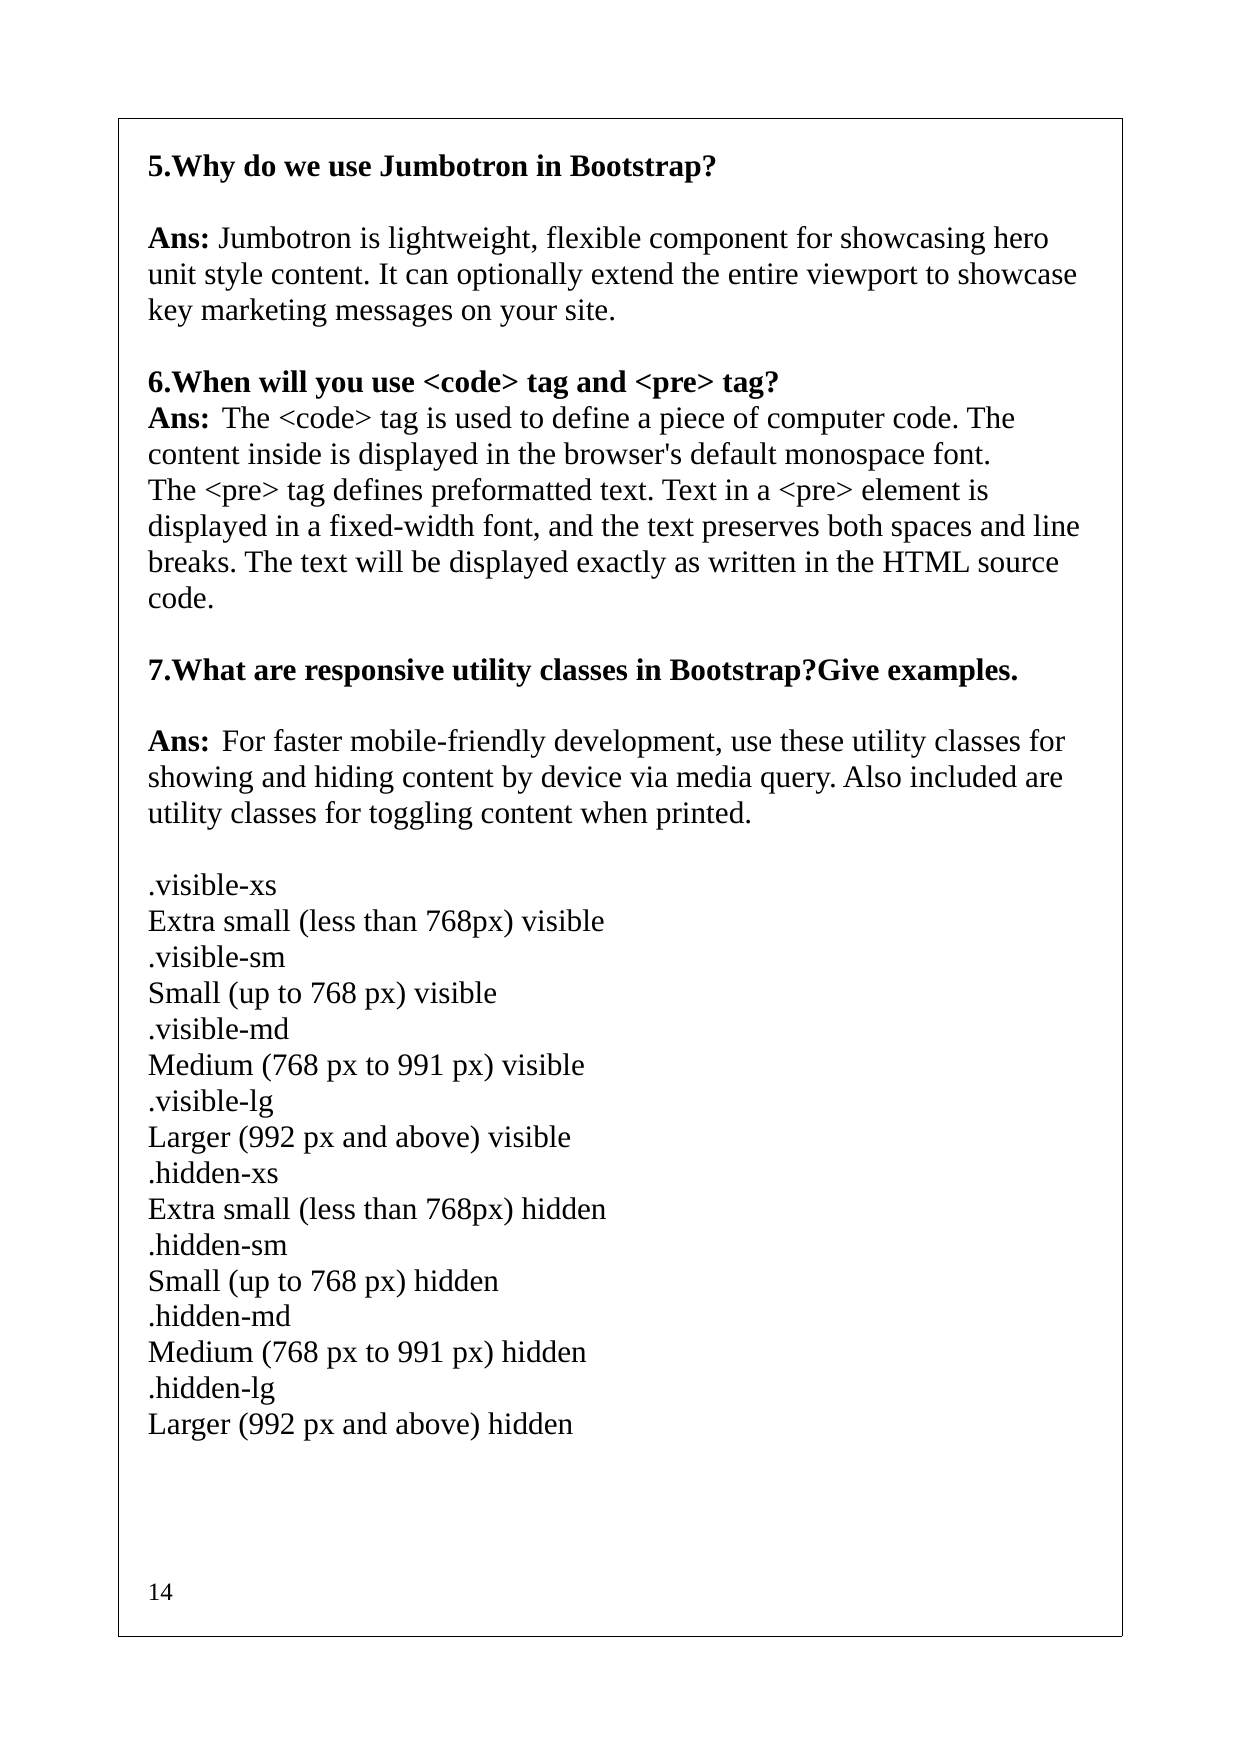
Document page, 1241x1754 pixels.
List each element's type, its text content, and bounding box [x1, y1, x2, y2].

text Ans: Jumbotron is lightweight, flexible component for showcasing hero unit style content. It can optionally extend the entire viewport to showcase key marketing messages on your site. [148, 219, 1092, 327]
text .visible-xs [148, 866, 1092, 902]
text Medium (768 px to 991 px) hidden [148, 1334, 1092, 1369]
text .visible-sm [148, 938, 1092, 974]
text .visible-lg [148, 1082, 1092, 1118]
text 7.What are responsive utility classes in Bootstrap?Give examples. [148, 651, 1092, 687]
text Extra small (less than 768px) visible [148, 902, 1092, 938]
text Larger (992 px and above) hidden [148, 1406, 1092, 1441]
text .visible-md [148, 1010, 1092, 1046]
text .hidden-md [148, 1298, 1092, 1334]
text Extra small (less than 768px) hidden [148, 1190, 1092, 1226]
text Small (up to 768 px) visible [148, 974, 1092, 1010]
text Small (up to 768 px) hidden [148, 1262, 1092, 1298]
text 6.When will you use <code> tag and <pre> tag? [148, 363, 1092, 399]
text Ans: The <code> tag is used to define a piece of computer code. The content inside is displayed in the browser's default monospace font. [148, 399, 1092, 471]
text Larger (992 px and above) visible [148, 1118, 1092, 1154]
text .hidden-sm [148, 1226, 1092, 1262]
text .hidden-lg [148, 1369, 1092, 1406]
text .hidden-xs [148, 1154, 1092, 1190]
text Ans: For faster mobile-friendly development, use these utility classes for showing and hiding content by device via media query. Also included are utility classes for toggling content when printed. [148, 723, 1092, 831]
text The <pre> tag defines preformatted text. Text in a <pre> element is displayed in a fixed-width font, and the text preserves both spaces and line breaks. The text will be displayed exactly as written in the HTML source code. [148, 471, 1092, 615]
text Medium (768 px to 991 px) visible [148, 1046, 1092, 1082]
text 5.Why do we use Jumbotron in Bootstrap? [148, 148, 1092, 184]
